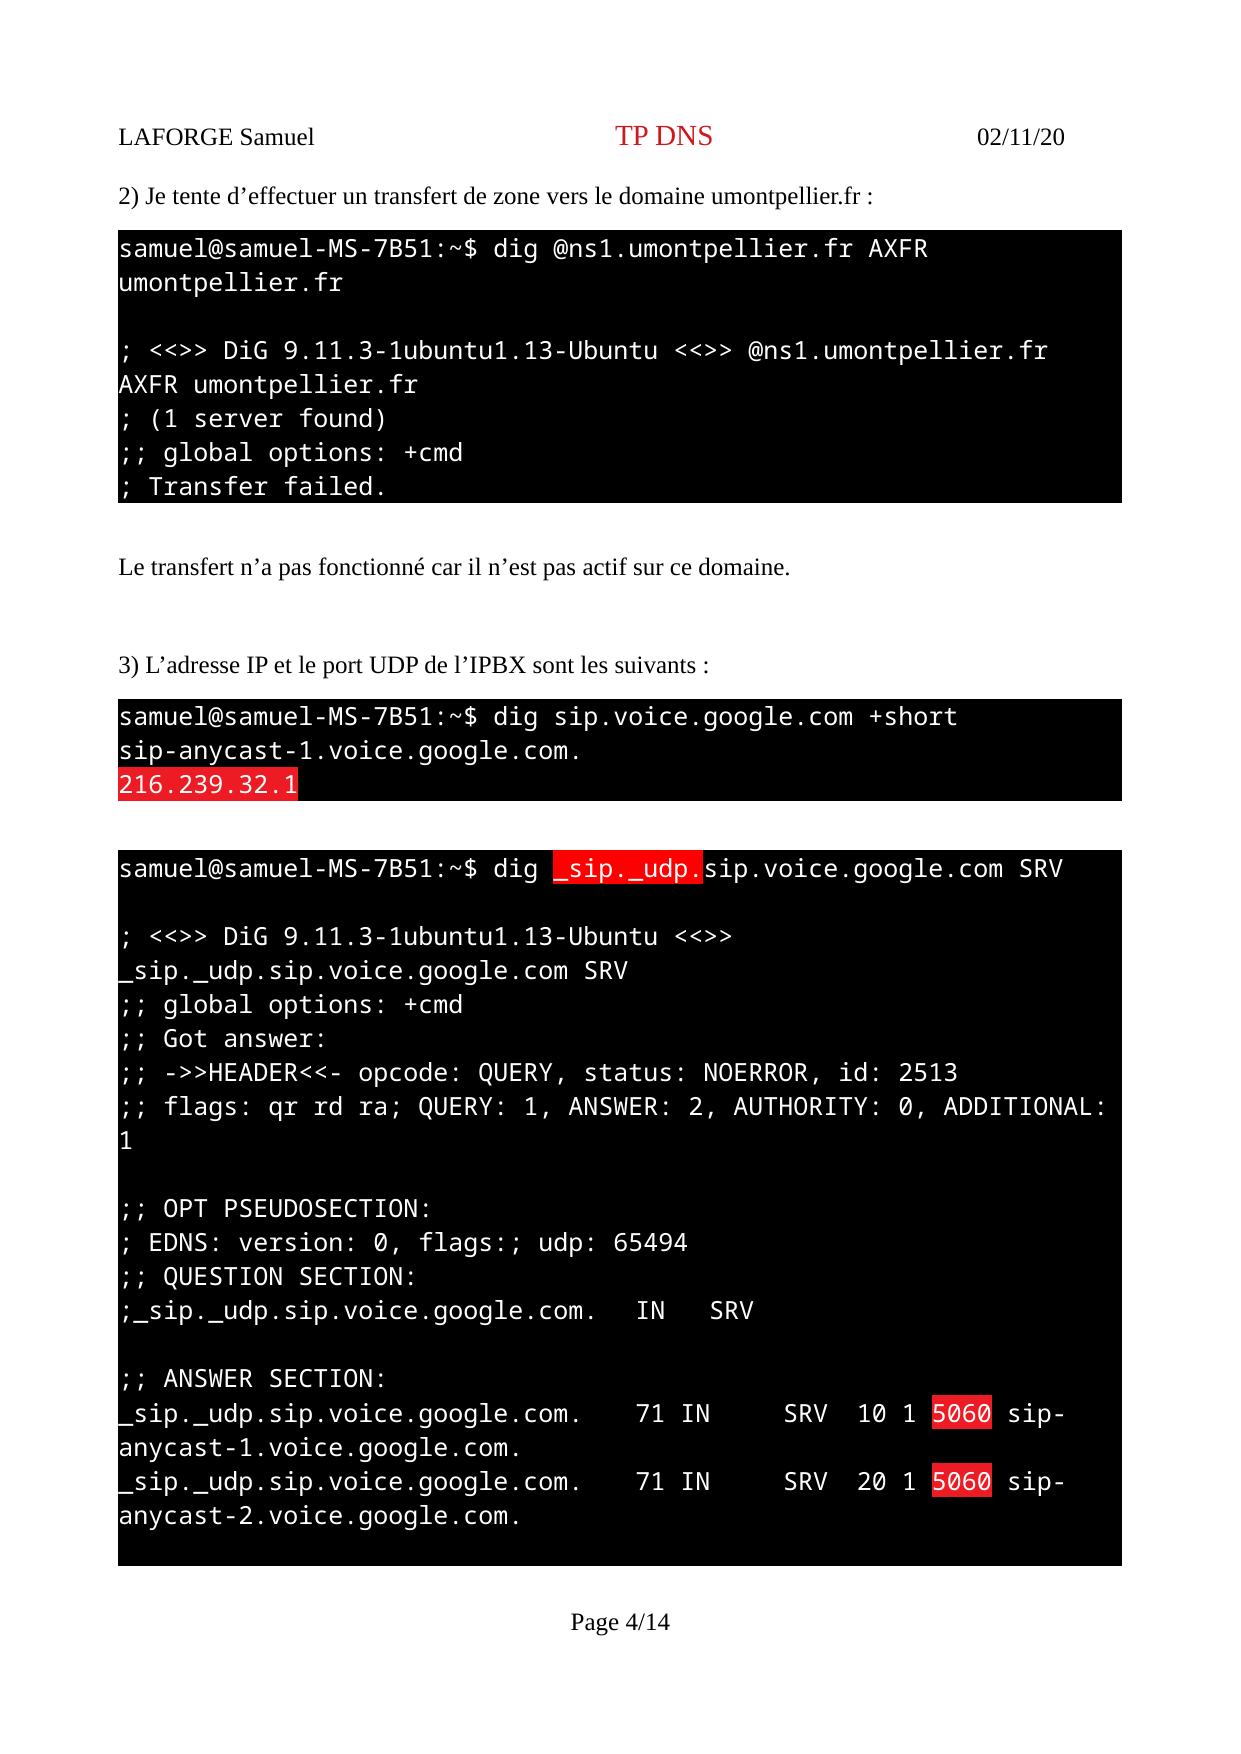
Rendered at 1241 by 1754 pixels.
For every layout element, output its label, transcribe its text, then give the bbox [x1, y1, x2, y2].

text ;; ->>HEADER<<- opcode: QUERY, status: NOERROR, id: 2513 [118, 1054, 1122, 1089]
text ;; global options: +cmd [118, 986, 1122, 1021]
text _sip._udp.sip.voice.google.com. 71 IN SRV 20 1 5060 sip-anycast-2.voice.google.com. [118, 1463, 1122, 1531]
text ; <<>> DiG 9.11.3-1ubuntu1.13-Ubuntu <<>> _sip._udp.sip.voice.google.com SRV [118, 918, 1122, 986]
text ; (1 server found) [118, 401, 1122, 434]
text ;; QUESTION SECTION: [118, 1259, 1122, 1293]
text 2) Je tente d’effectuer un transfert de zone vers le domaine umontpellier.fr : [118, 181, 1122, 210]
text ; Transfer failed. [118, 469, 1122, 503]
text ;; flags: qr rd ra; QUERY: 1, ANSWER: 2, AUTHORITY: 0, ADDITIONAL: 1 [118, 1089, 1122, 1157]
text sip-anycast-1.voice.google.com. [118, 733, 1122, 767]
text ; <<>> DiG 9.11.3-1ubuntu1.13-Ubuntu <<>> @ns1.umontpellier.fr AXFR umontpellier.fr [118, 332, 1122, 401]
text ;_sip._udp.sip.voice.google.com. IN SRV [118, 1293, 1122, 1327]
text samuel@samuel-MS-7B51:~$ dig @ns1.umontpellier.fr AXFR umontpellier.fr [118, 230, 1122, 298]
text ;; OPT PSEUDOSECTION: [118, 1191, 1122, 1225]
text 216.239.32.1 [118, 767, 1122, 801]
text ;; Got answer: [118, 1021, 1122, 1054]
text ;; ANSWER SECTION: [118, 1361, 1122, 1395]
text samuel@samuel-MS-7B51:~$ dig sip.voice.google.com +short [118, 699, 1122, 733]
text _sip._udp.sip.voice.google.com. 71 IN SRV 10 1 5060 sip-anycast-1.voice.google.com. [118, 1395, 1122, 1463]
text samuel@samuel-MS-7B51:~$ dig _sip._udp.sip.voice.google.com SRV [118, 850, 1122, 884]
text 3) L’adresse IP et le port UDP de l’IPBX sont les suivants : [118, 650, 1122, 679]
text ; EDNS: version: 0, flags:; udp: 65494 [118, 1225, 1122, 1259]
text ;; global options: +cmd [118, 434, 1122, 469]
text Le transfert n’a pas fonctionné car il n’est pas actif sur ce domaine. [118, 552, 1122, 581]
